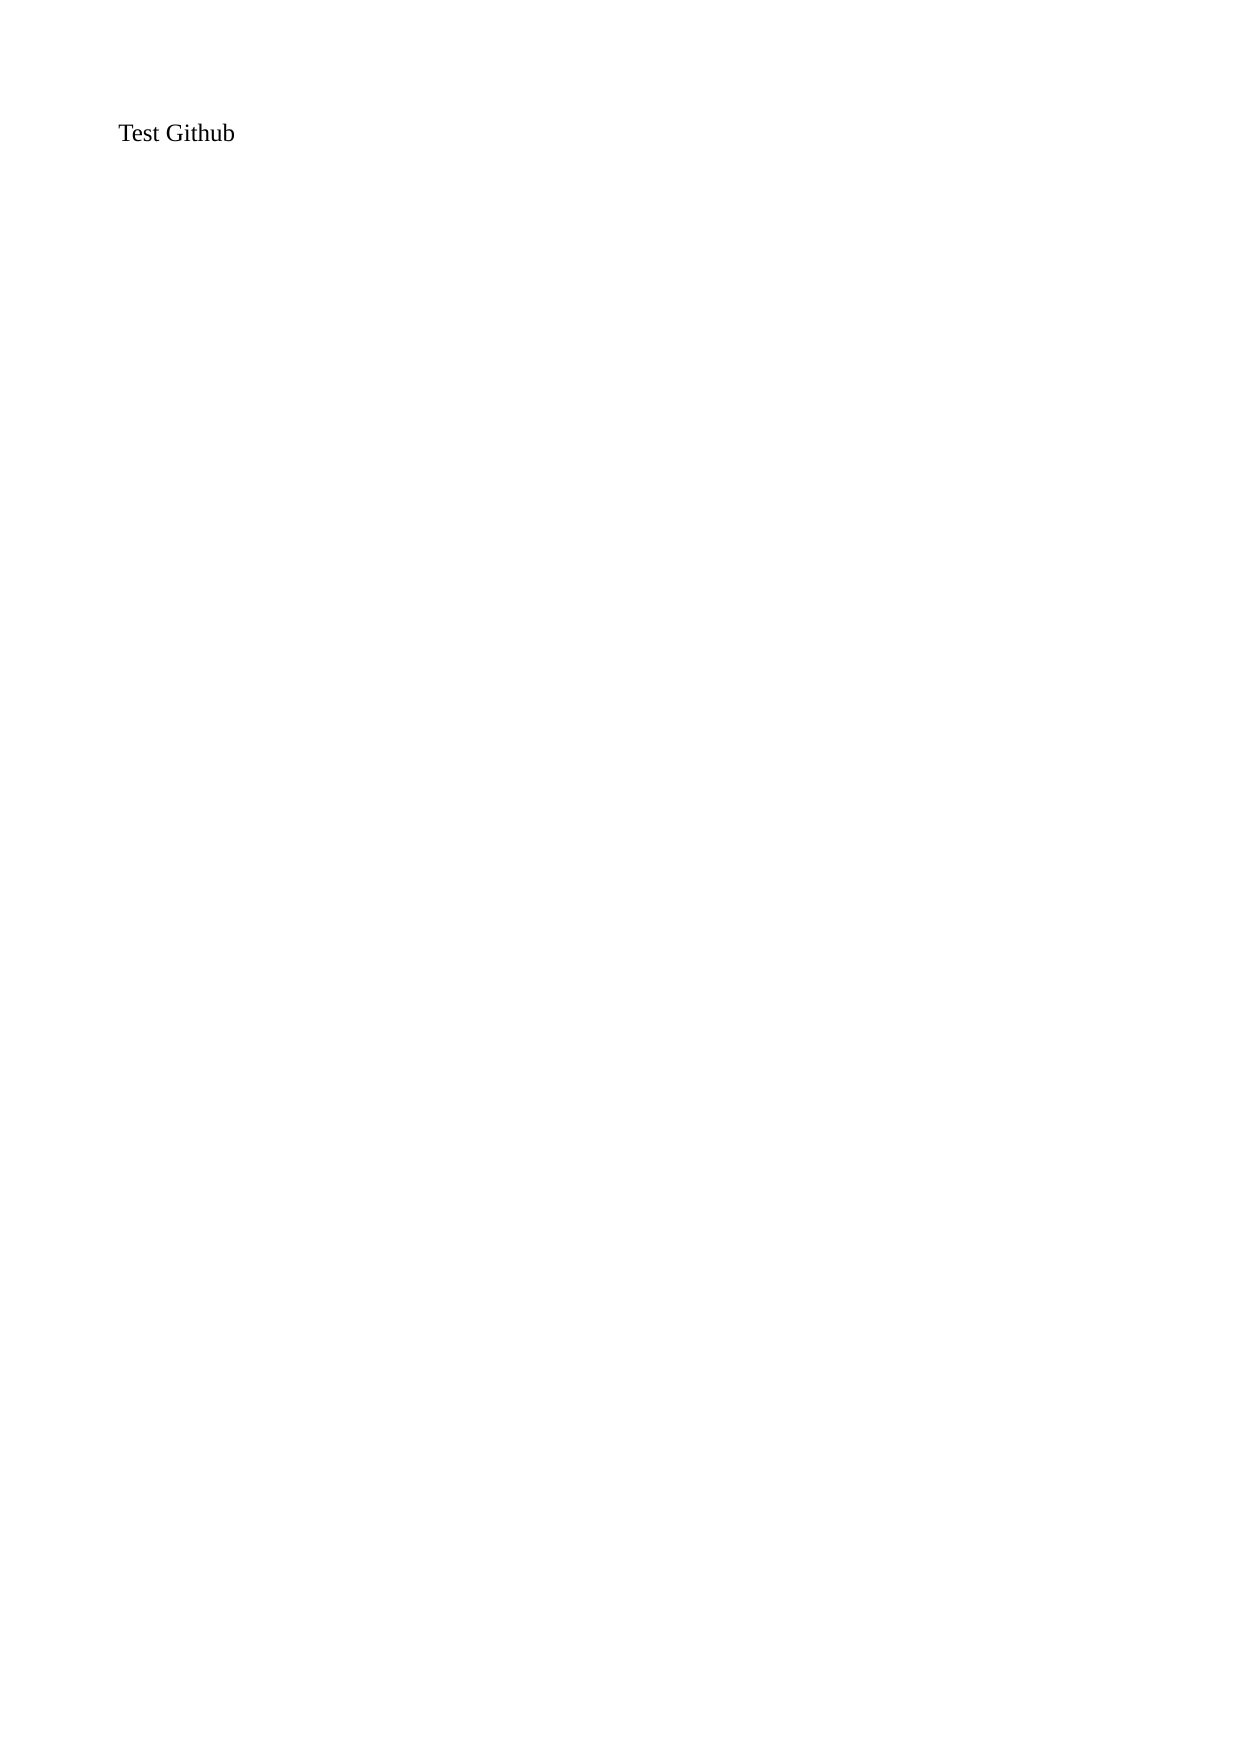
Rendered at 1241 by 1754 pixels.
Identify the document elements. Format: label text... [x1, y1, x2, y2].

text Test Github [118, 118, 1122, 147]
